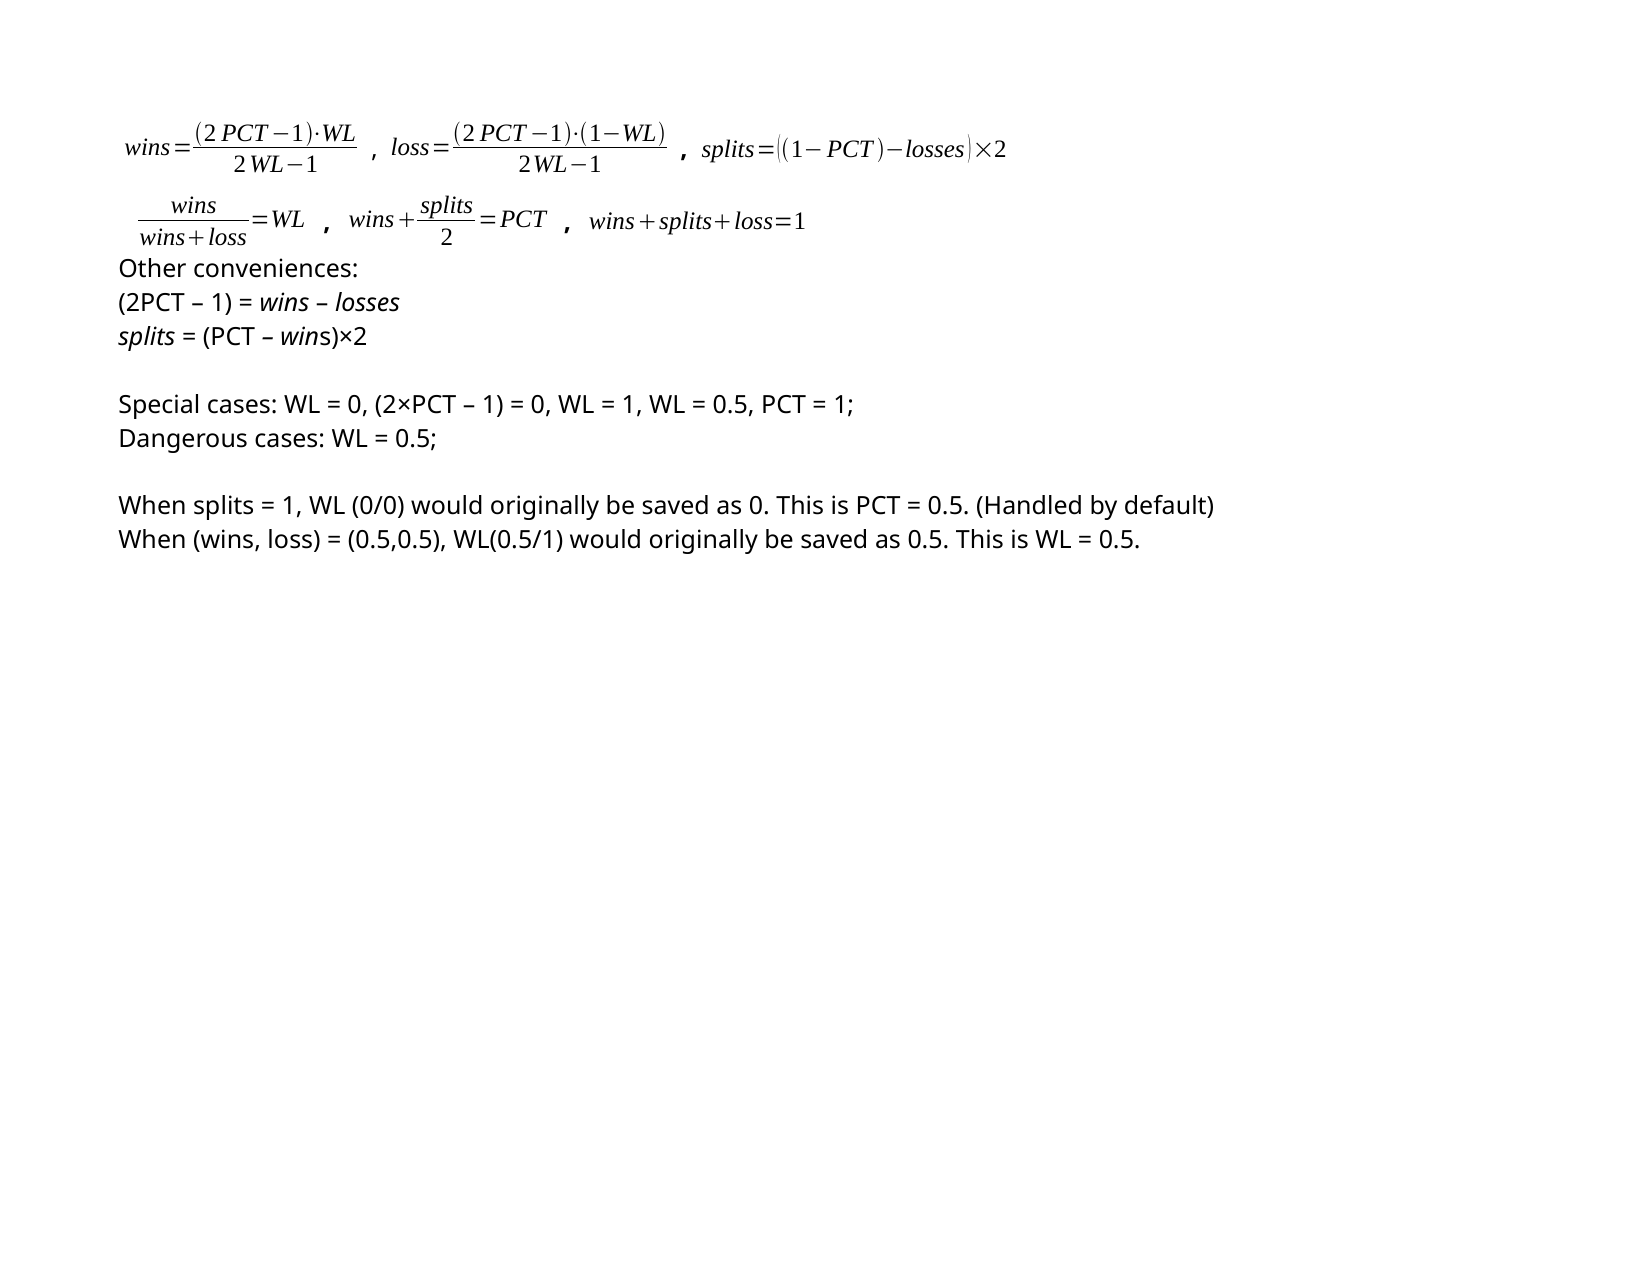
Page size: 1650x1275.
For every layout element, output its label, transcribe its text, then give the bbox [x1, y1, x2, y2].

text , , [118, 106, 1532, 190]
text Dangerous cases: WL = 0.5; [118, 420, 1532, 454]
text (2PCT – 1) = wins – losses [118, 284, 1532, 318]
text Special cases: WL = 0, (2×PCT – 1) = 0, WL = 1, WL = 0.5, PCT = 1; [118, 386, 1532, 420]
text When (wins, loss) = (0.5,0.5), WL(0.5/1) would originally be saved as 0.5. This is WL = 0.5. [118, 522, 1532, 556]
text When splits = 1, WL (0/0) would originally be saved as 0. This is PCT = 0.5. (Handled by default) [118, 488, 1532, 522]
text ,, [118, 190, 1532, 250]
text Other conveniences: [118, 250, 1532, 284]
text splits = (PCT – wins)×2 [118, 318, 1532, 352]
